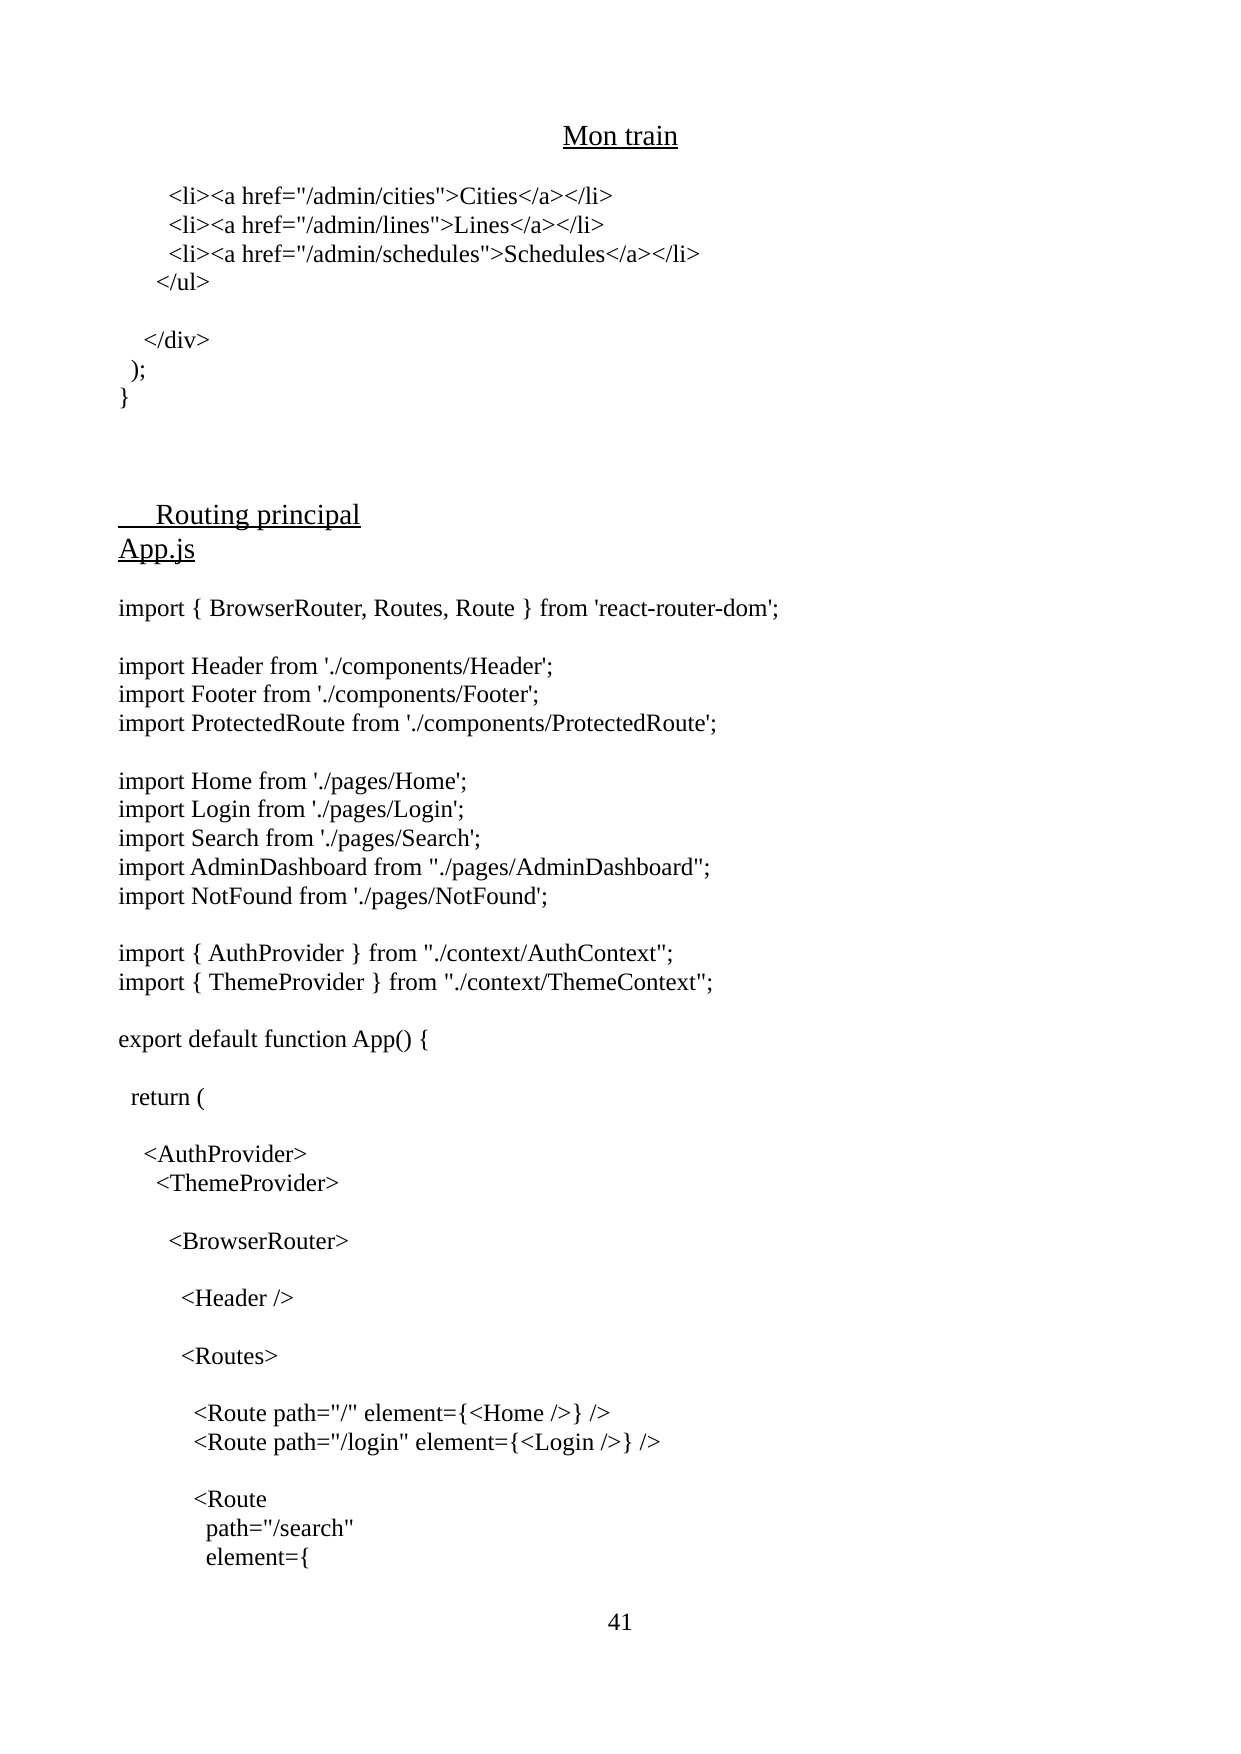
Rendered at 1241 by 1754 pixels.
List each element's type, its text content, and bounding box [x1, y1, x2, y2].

text <li><a href="/admin/cities">Cities</a></li> [118, 181, 1122, 210]
text import AdminDashboard from "./pages/AdminDashboard"; [118, 852, 1122, 881]
text path="/search" [118, 1513, 1122, 1542]
text import { BrowserRouter, Routes, Route } from 'react-router-dom'; [118, 593, 1122, 622]
text App.js [118, 531, 1122, 564]
text element={ [118, 1542, 1122, 1571]
text 🧭 Routing principal [118, 497, 1122, 531]
text import Footer from './components/Footer'; [118, 679, 1122, 708]
text <Route path="/" element={<Home />} /> [118, 1398, 1122, 1427]
text import Home from './pages/Home'; [118, 766, 1122, 794]
text import Header from './components/Header'; [118, 651, 1122, 679]
text import NotFound from './pages/NotFound'; [118, 881, 1122, 909]
text import { ThemeProvider } from "./context/ThemeContext"; [118, 967, 1122, 996]
text <Route path="/login" element={<Login />} /> [118, 1427, 1122, 1456]
text <ThemeProvider> [118, 1168, 1122, 1197]
text return ( [118, 1082, 1122, 1111]
text </div> [118, 325, 1122, 354]
text <Header /> [118, 1283, 1122, 1312]
text </ul> [118, 267, 1122, 296]
text <li><a href="/admin/schedules">Schedules</a></li> [118, 239, 1122, 267]
text <BrowserRouter> [118, 1226, 1122, 1254]
text import { AuthProvider } from "./context/AuthContext"; [118, 938, 1122, 967]
text <Routes> [118, 1341, 1122, 1369]
text import ProtectedRoute from './components/ProtectedRoute'; [118, 708, 1122, 737]
text export default function App() { [118, 1024, 1122, 1053]
text import Login from './pages/Login'; [118, 794, 1122, 823]
text <AuthProvider> [118, 1139, 1122, 1168]
text import Search from './pages/Search'; [118, 823, 1122, 852]
text ); [118, 354, 1122, 382]
text <Route [118, 1484, 1122, 1513]
text } [118, 382, 1122, 411]
text <li><a href="/admin/lines">Lines</a></li> [118, 210, 1122, 239]
